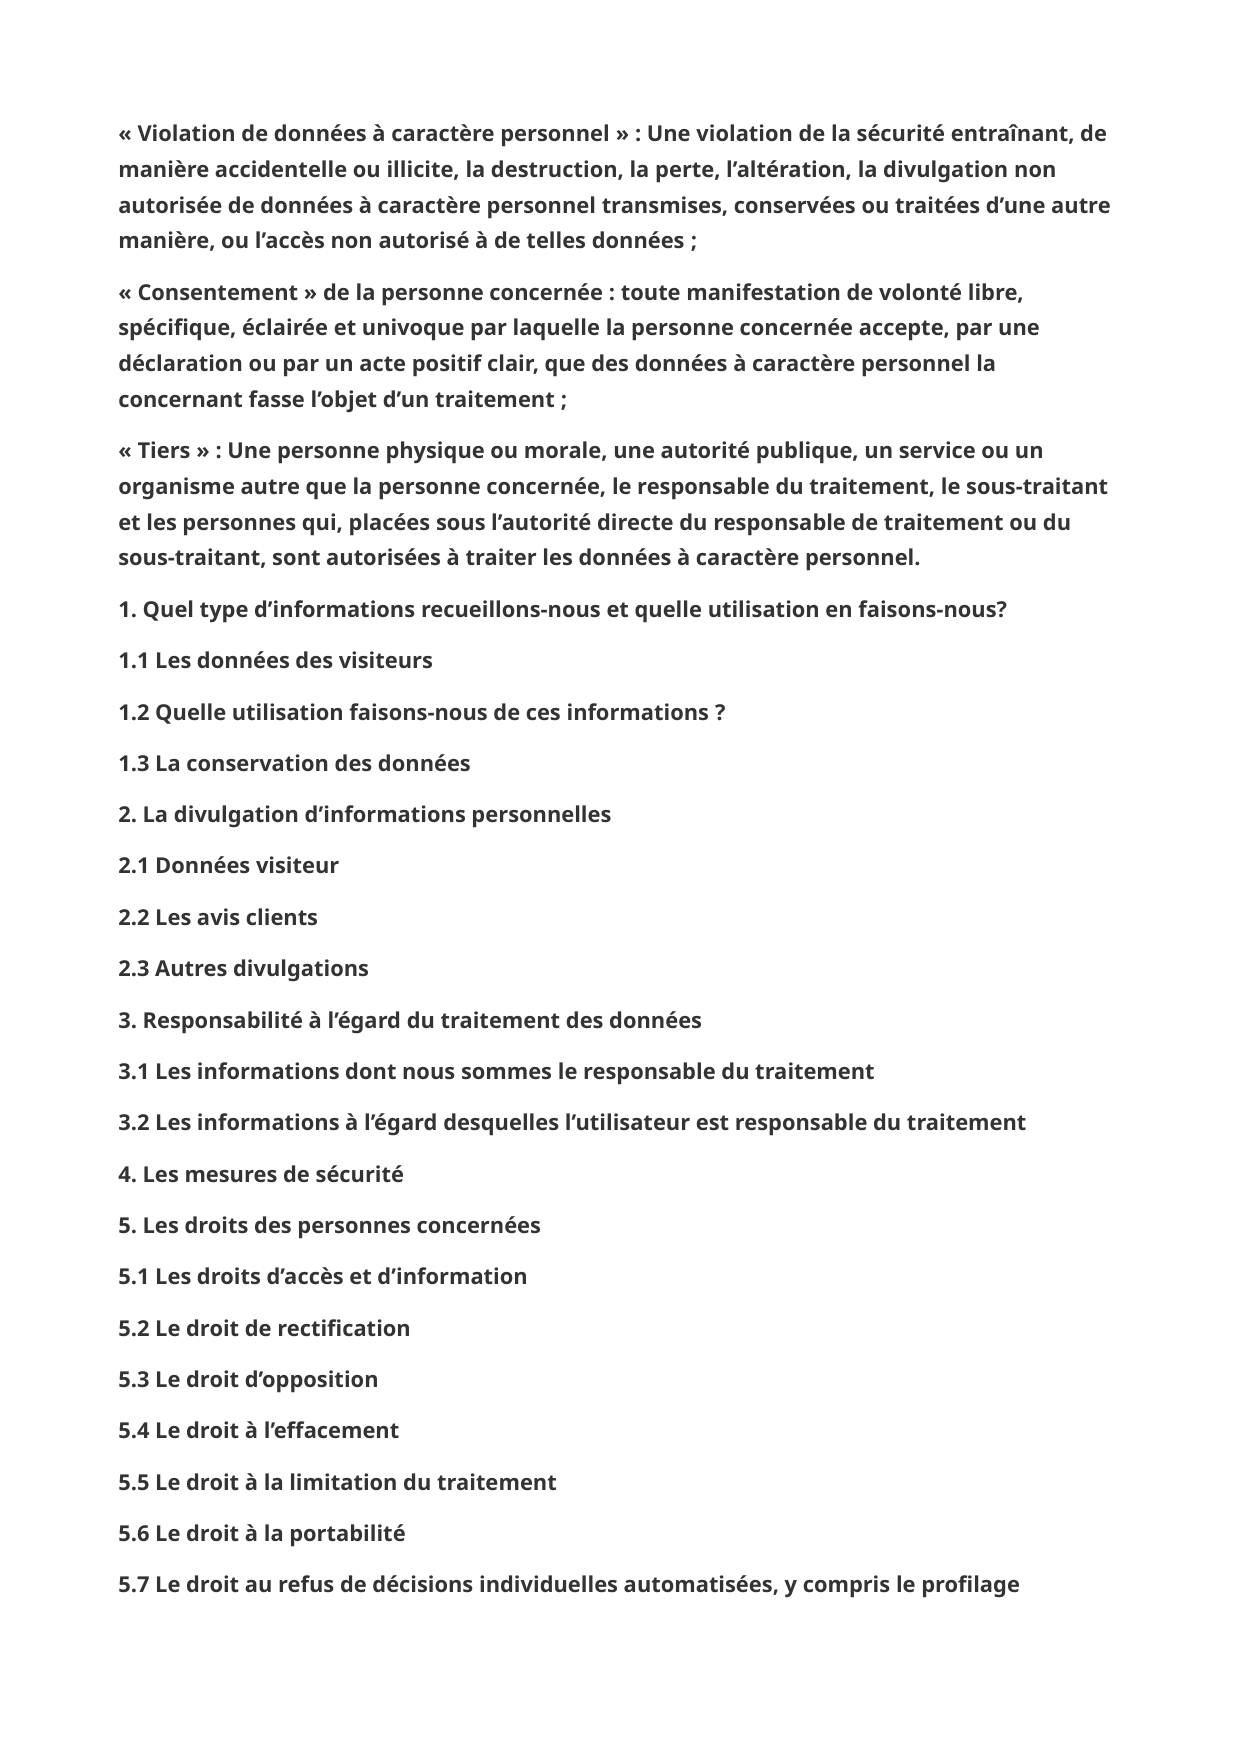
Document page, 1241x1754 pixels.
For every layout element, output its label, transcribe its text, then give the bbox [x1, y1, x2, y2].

text 5.4 Le droit à l’effacement [118, 1415, 1122, 1445]
text « Consentement » de la personne concernée : toute manifestation de volonté libre, spécifique, éclairée et univoque par laquelle la personne concernée accepte, par une déclaration ou par un acte positif clair, que des données à caractère personnel la concernant fasse l’objet d’un traitement ; [118, 277, 1122, 414]
text 1. Quel type d’informations recueillons-nous et quelle utilisation en faisons-nous? [118, 594, 1122, 623]
text 2.2 Les avis clients [118, 902, 1122, 932]
text « Violation de données à caractère personnel » : Une violation de la sécurité entraînant, de manière accidentelle ou illicite, la destruction, la perte, l’altération, la divulgation non autorisée de données à caractère personnel transmises, conservées ou traitées d’une autre manière, ou l’accès non autorisé à de telles données ; [118, 118, 1122, 255]
text 4. Les mesures de sécurité [118, 1159, 1122, 1188]
text 3. Responsabilité à l’égard du traitement des données [118, 1004, 1122, 1034]
text 3.2 Les informations à l’égard desquelles l’utilisateur est responsable du traitement [118, 1107, 1122, 1137]
text 5. Les droits des personnes concernées [118, 1210, 1122, 1240]
text 5.5 Le droit à la limitation du traitement [118, 1467, 1122, 1497]
text « Tiers » : Une personne physique ou morale, une autorité publique, un service ou un organisme autre que la personne concernée, le responsable du traitement, le sous-traitant et les personnes qui, placées sous l’autorité directe du responsable de traitement ou du sous-traitant, sont autorisées à traiter les données à caractère personnel. [118, 435, 1122, 572]
text 5.7 Le droit au refus de décisions individuelles automatisées, y compris le profilage [118, 1569, 1122, 1599]
text 1.2 Quelle utilisation faisons-nous de ces informations ? [118, 696, 1122, 726]
text 1.3 La conservation des données [118, 748, 1122, 778]
text 5.3 Le droit d’opposition [118, 1364, 1122, 1394]
text 3.1 Les informations dont nous sommes le responsable du traitement [118, 1056, 1122, 1086]
text 5.2 Le droit de rectification [118, 1313, 1122, 1342]
text 2. La divulgation d’informations personnelles [118, 799, 1122, 829]
text 1.1 Les données des visiteurs [118, 645, 1122, 675]
text 2.1 Données visiteur [118, 851, 1122, 880]
text 5.6 Le droit à la portabilité [118, 1518, 1122, 1548]
text 2.3 Autres divulgations [118, 953, 1122, 983]
text 5.1 Les droits d’accès et d’information [118, 1261, 1122, 1291]
